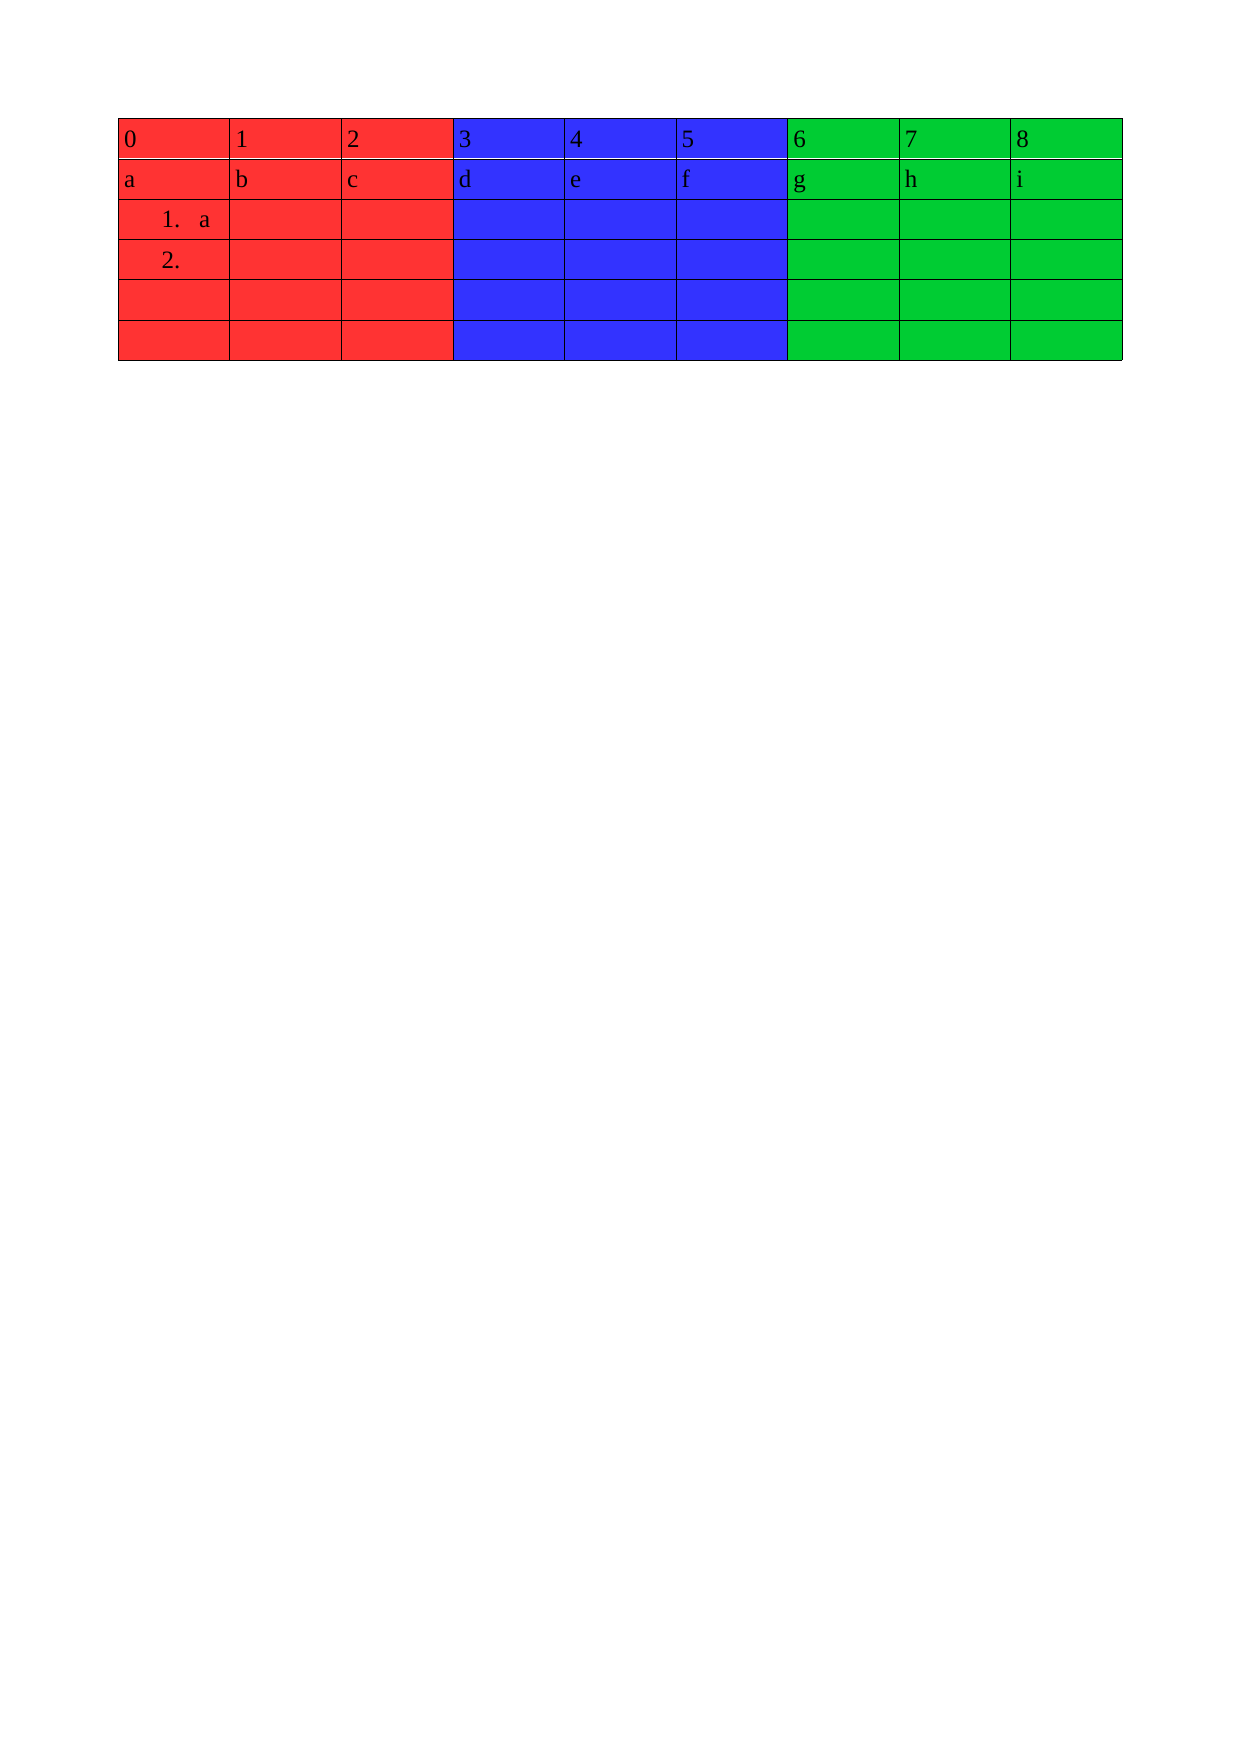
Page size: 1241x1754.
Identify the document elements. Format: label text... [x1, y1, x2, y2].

table_cell a [119, 200, 229, 239]
table_header 3 [454, 119, 564, 158]
table_cell [677, 200, 787, 239]
table_cell [454, 280, 564, 320]
table_cell [900, 321, 1010, 360]
table_cell [565, 200, 676, 239]
table_cell d [454, 160, 564, 199]
table_cell [788, 280, 899, 320]
table_cell [565, 240, 676, 279]
table_header 2 [342, 119, 453, 158]
table_cell g [788, 160, 899, 199]
table_cell [788, 200, 899, 239]
table_header 1 [230, 119, 341, 158]
table_cell [900, 200, 1010, 239]
table_header 8 [1011, 119, 1122, 158]
table_cell [1011, 240, 1122, 279]
table_cell a [119, 160, 229, 199]
table_cell c [342, 160, 453, 199]
table_header 7 [900, 119, 1010, 158]
table_cell [677, 240, 787, 279]
table_cell [677, 280, 787, 320]
table_cell [677, 321, 787, 360]
table_header 5 [677, 119, 787, 158]
table_header 4 [565, 119, 676, 158]
table_cell [342, 240, 453, 279]
table_cell [900, 240, 1010, 279]
table_cell [788, 321, 899, 360]
table_cell [119, 280, 229, 320]
table_cell h [900, 160, 1010, 199]
table_header 6 [788, 119, 899, 158]
table_cell [119, 240, 229, 279]
table_cell e [565, 160, 676, 199]
table_cell [454, 200, 564, 239]
table_cell [1011, 200, 1122, 239]
table_cell [1011, 280, 1122, 320]
table_cell [900, 280, 1010, 320]
table_cell [454, 321, 564, 360]
table_cell i [1011, 160, 1122, 199]
table_cell [788, 240, 899, 279]
table_cell [565, 280, 676, 320]
table_cell [1011, 321, 1122, 360]
table_cell [342, 321, 453, 360]
table_cell [119, 321, 229, 360]
table_cell [230, 280, 341, 320]
table_header 0 [119, 119, 229, 158]
table_cell b [230, 160, 341, 199]
table_cell [230, 240, 341, 279]
table_cell [230, 200, 341, 239]
table_cell [230, 321, 341, 360]
table_cell [454, 240, 564, 279]
table_cell [342, 280, 453, 320]
table_cell [342, 200, 453, 239]
table_cell f [677, 160, 787, 199]
table_cell [565, 321, 676, 360]
